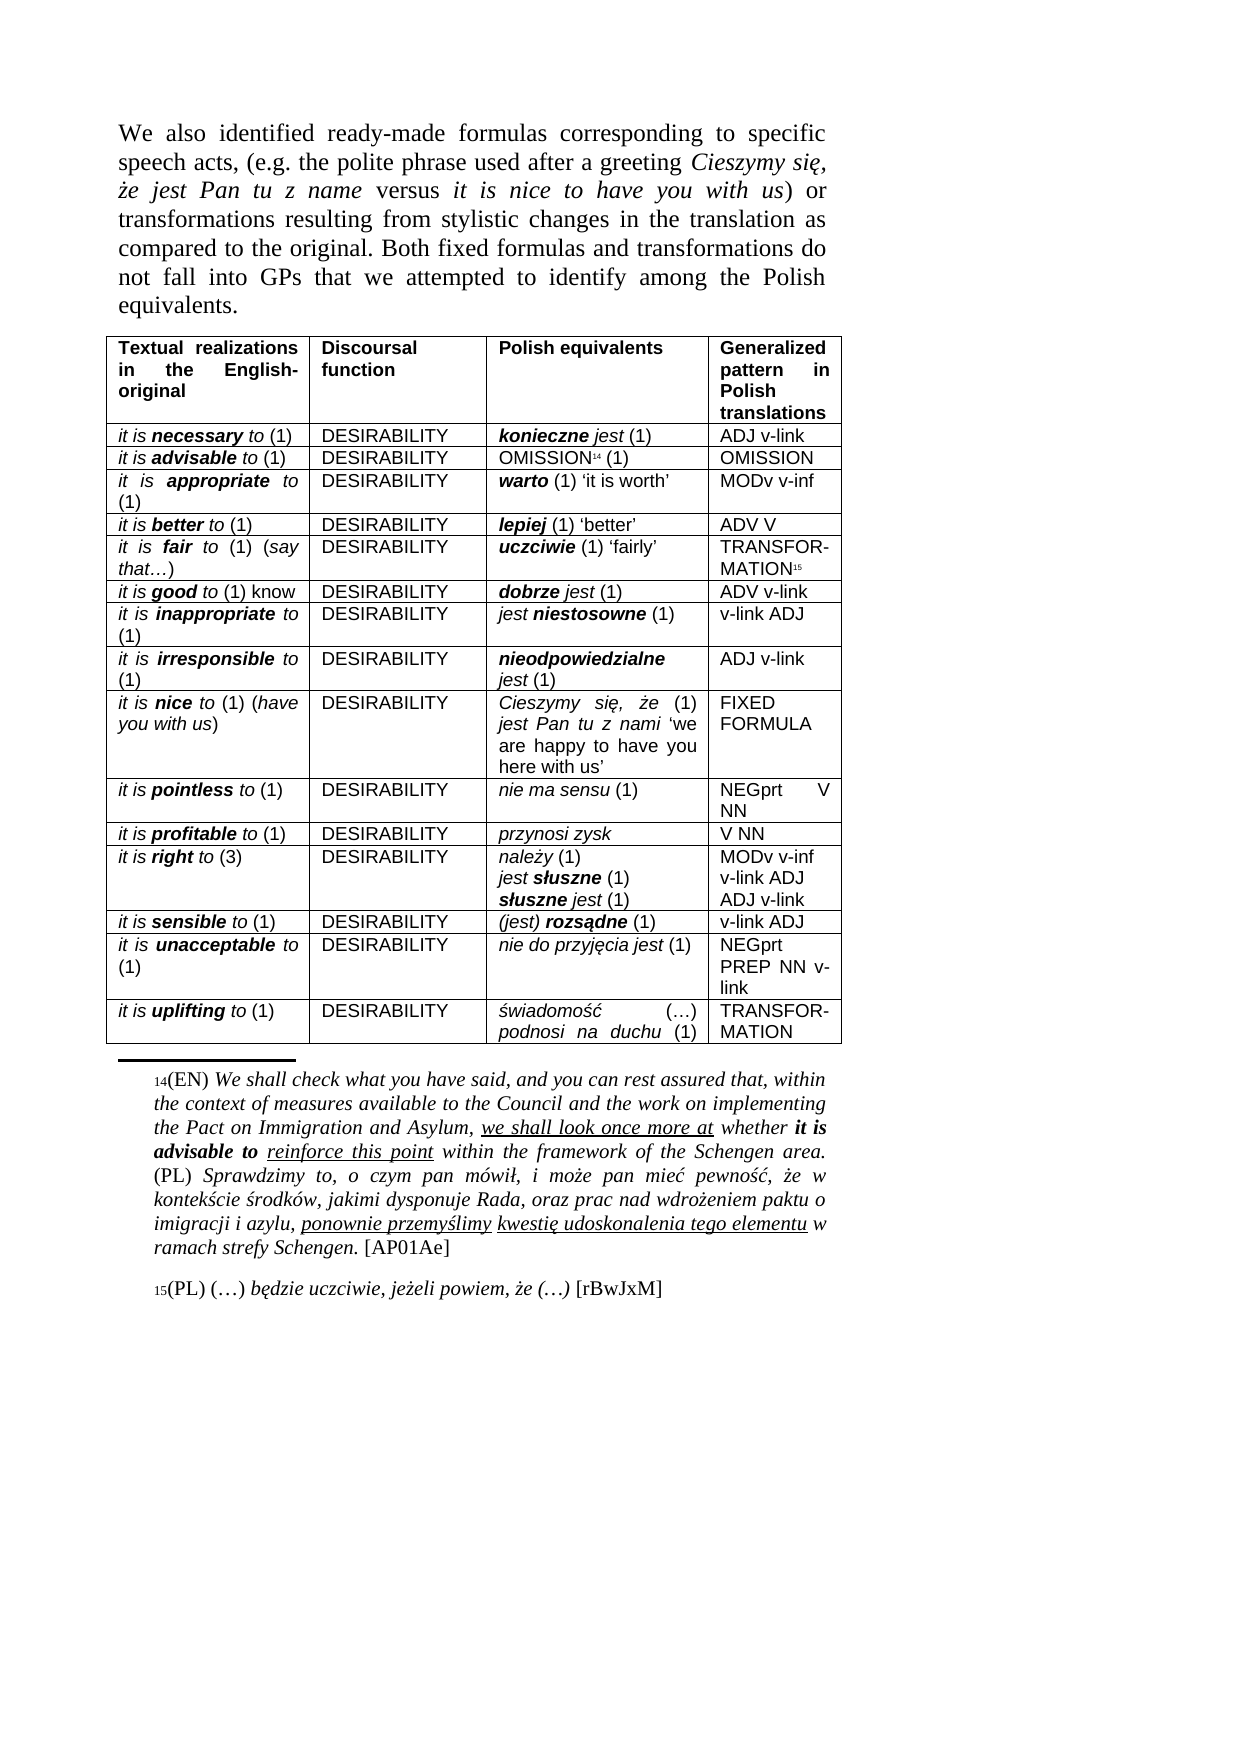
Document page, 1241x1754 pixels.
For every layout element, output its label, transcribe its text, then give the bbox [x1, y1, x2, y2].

table_cell lepiej (1) ‘better’ [487, 514, 708, 535]
table_cell ADJ v-link [709, 647, 841, 690]
table_cell it is good to (1) know [107, 581, 309, 602]
table_cell warto (1) ‘it is worth’ [487, 470, 708, 513]
table_cell konieczne jest (1) [487, 424, 708, 446]
table_cell DESIRABILITY [310, 934, 486, 998]
table_cell DESIRABILITY [310, 823, 486, 844]
table_cell DESIRABILITY [310, 470, 486, 513]
table_cell ADV V [709, 514, 841, 535]
table_cell przynosi zysk [487, 823, 708, 844]
table_cell dobrze jest (1) [487, 581, 708, 602]
table_header Textual realizations in the English-original [107, 337, 309, 423]
table_cell DESIRABILITY [310, 846, 486, 910]
table_cell nieodpowiedzialne jest (1) [487, 647, 708, 690]
table_cell świadomość (…) podnosi na duchu (1) [487, 1000, 708, 1043]
table_cell it is irresponsible to (1) [107, 647, 309, 690]
table_cell DESIRABILITY [310, 603, 486, 646]
table_cell jest niestosowne (1) [487, 603, 708, 646]
table_cell DESIRABILITY [310, 647, 486, 690]
table_header Polish equivalents [487, 337, 708, 423]
table_cell v-link ADJ [709, 603, 841, 646]
table_header Generalized pattern in Polish translations [709, 337, 841, 423]
table_cell it is nice to (1) (have you with us) [107, 691, 309, 778]
table_cell v-link ADJ [709, 911, 841, 933]
table_cell NEGprt PREP NN v-link [709, 934, 841, 998]
table_header Discoursal function [310, 337, 486, 423]
table_cell it is right to (3) [107, 846, 309, 910]
table_cell it is fair to (1) (say that…) [107, 536, 309, 579]
table_cell it is sensible to (1) [107, 911, 309, 933]
table_cell DESIRABILITY [310, 536, 486, 579]
table_cell DESIRABILITY [310, 691, 486, 778]
table_cell nie ma sensu (1) [487, 779, 708, 822]
table_cell DESIRABILITY [310, 1000, 486, 1043]
table_cell należy (1) jest słuszne (1) słuszne jest (1) [487, 846, 708, 910]
table_cell ADJ v-link [709, 424, 841, 446]
table_cell OMISSION (1) [487, 447, 708, 468]
table_cell it is unacceptable to (1) [107, 934, 309, 998]
table_cell it is pointless to (1) [107, 779, 309, 822]
table_cell DESIRABILITY [310, 424, 486, 446]
table_cell Cieszymy się, że (1) jest Pan tu z nami ‘we are happy to have you here with us’ [487, 691, 708, 778]
table_cell it is advisable to (1) [107, 447, 309, 468]
table_cell MODv v-inf v-link ADJ ADJ v-link [709, 846, 841, 910]
table_cell (jest) rozsądne (1) [487, 911, 708, 933]
text We also identified ready-made formulas corresponding to specific speech acts, (e.g. the polite phrase used after a greeting Cieszymy się, że jest Pan tu z name versus it is nice to have you with us) or transformations resulting from stylistic changes in the translation as compared to the original. Both fixed formulas and transformations do not fall into GPs that we attempted to identify among the Polish equivalents. [118, 118, 827, 319]
table_cell DESIRABILITY [310, 514, 486, 535]
table_cell it is uplifting to (1) [107, 1000, 309, 1043]
table_cell MODv v-inf [709, 470, 841, 513]
table_cell ADV v-link [709, 581, 841, 602]
table_cell it is appropriate to (1) [107, 470, 309, 513]
table_cell TRANSFOR-MATION [709, 1000, 841, 1043]
table_cell it is inappropriate to (1) [107, 603, 309, 646]
table_cell DESIRABILITY [310, 447, 486, 468]
table_cell OMISSION [709, 447, 841, 468]
table_cell FIXED FORMULA [709, 691, 841, 778]
table_cell it is profitable to (1) [107, 823, 309, 844]
table_cell V NN [709, 823, 841, 844]
table_cell DESIRABILITY [310, 779, 486, 822]
table_cell uczciwie (1) ‘fairly’ [487, 536, 708, 579]
table_cell DESIRABILITY [310, 581, 486, 602]
table_cell it is necessary to (1) [107, 424, 309, 446]
table_cell nie do przyjęcia jest (1) [487, 934, 708, 998]
table_cell it is better to (1) [107, 514, 309, 535]
table_cell TRANSFOR-MATION [709, 536, 841, 579]
table_cell NEGprt V NN [709, 779, 841, 822]
table_cell DESIRABILITY [310, 911, 486, 933]
